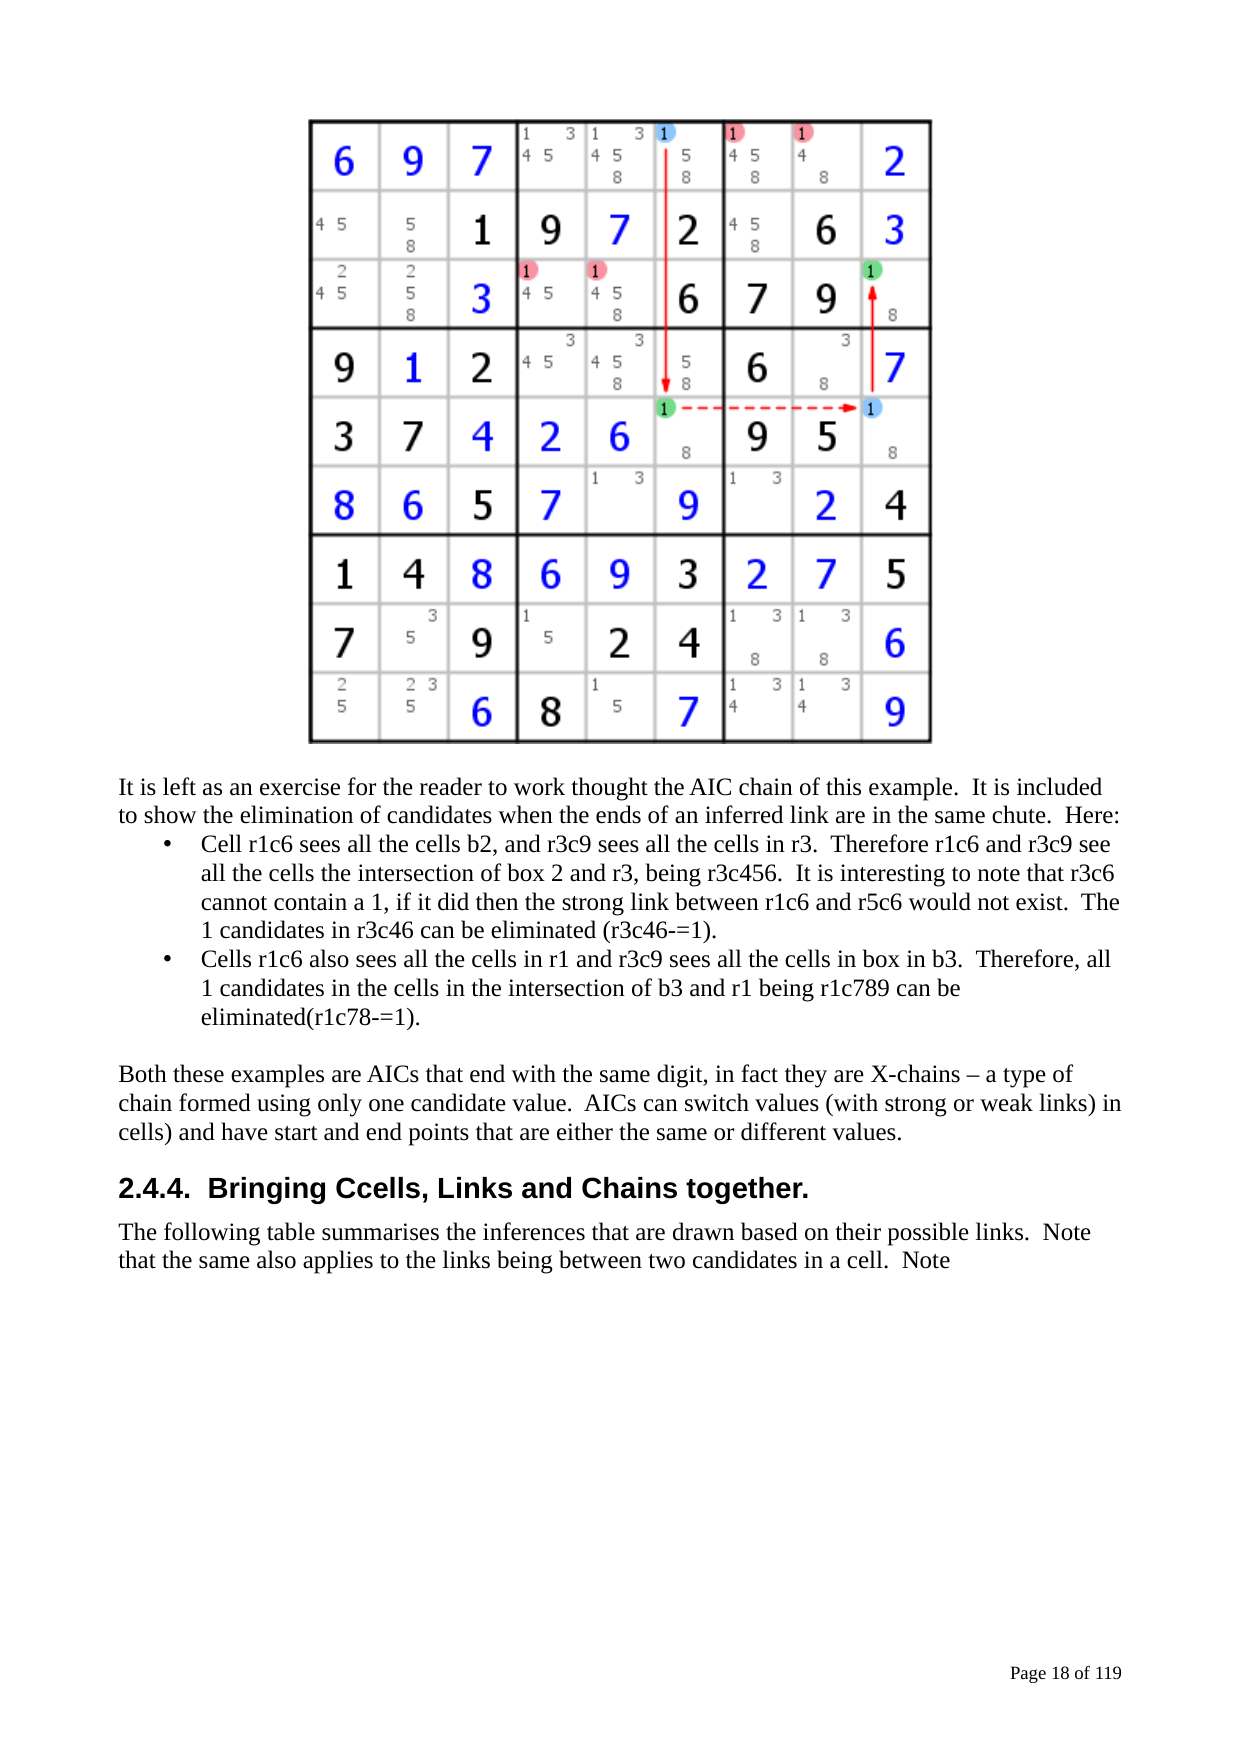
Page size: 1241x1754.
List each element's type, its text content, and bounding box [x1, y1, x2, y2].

list Cells r1c6 also sees all the cells in r1 and r3c9 sees all the cells in box in b3. Therefore, all 1 candidates in the cells in the intersection of b3 and r1 being r1c789 can be eliminated(r1c78-=1). [163, 944, 1122, 1031]
picture [307, 118, 933, 744]
list Cell r1c6 sees all the cells b2, and r3c9 sees all the cells in r3. Therefore r1c6 and r3c9 see all the cells the intersection of box 2 and r3, being r3c456. It is interesting to note that r3c6 cannot contain a 1, if it did then the strong link between r1c6 and r5c6 would not exist. The 1 candidates in r3c46 can be eliminated (r3c46-=1). [163, 829, 1122, 944]
text The following table summarises the inferences that are drawn based on their possible links. Note that the same also applies to the links being between two candidates in a cell. Note [118, 1217, 1122, 1274]
text Both these examples are AICs that end with the same digit, in fact they are X-chains – a type of chain formed using only one candidate value. AICs can switch values (with strong or weak links) in cells) and have start and end points that are either the same or different values. [118, 1059, 1122, 1146]
text It is left as an exercise for the reader to work thought the AIC chain of this example. It is included to show the elimination of candidates when the ends of an inferred link are in the same chute. Here: [118, 772, 1122, 829]
subtitle Bringing Ccells, Links and Chains together. [118, 1171, 1122, 1204]
